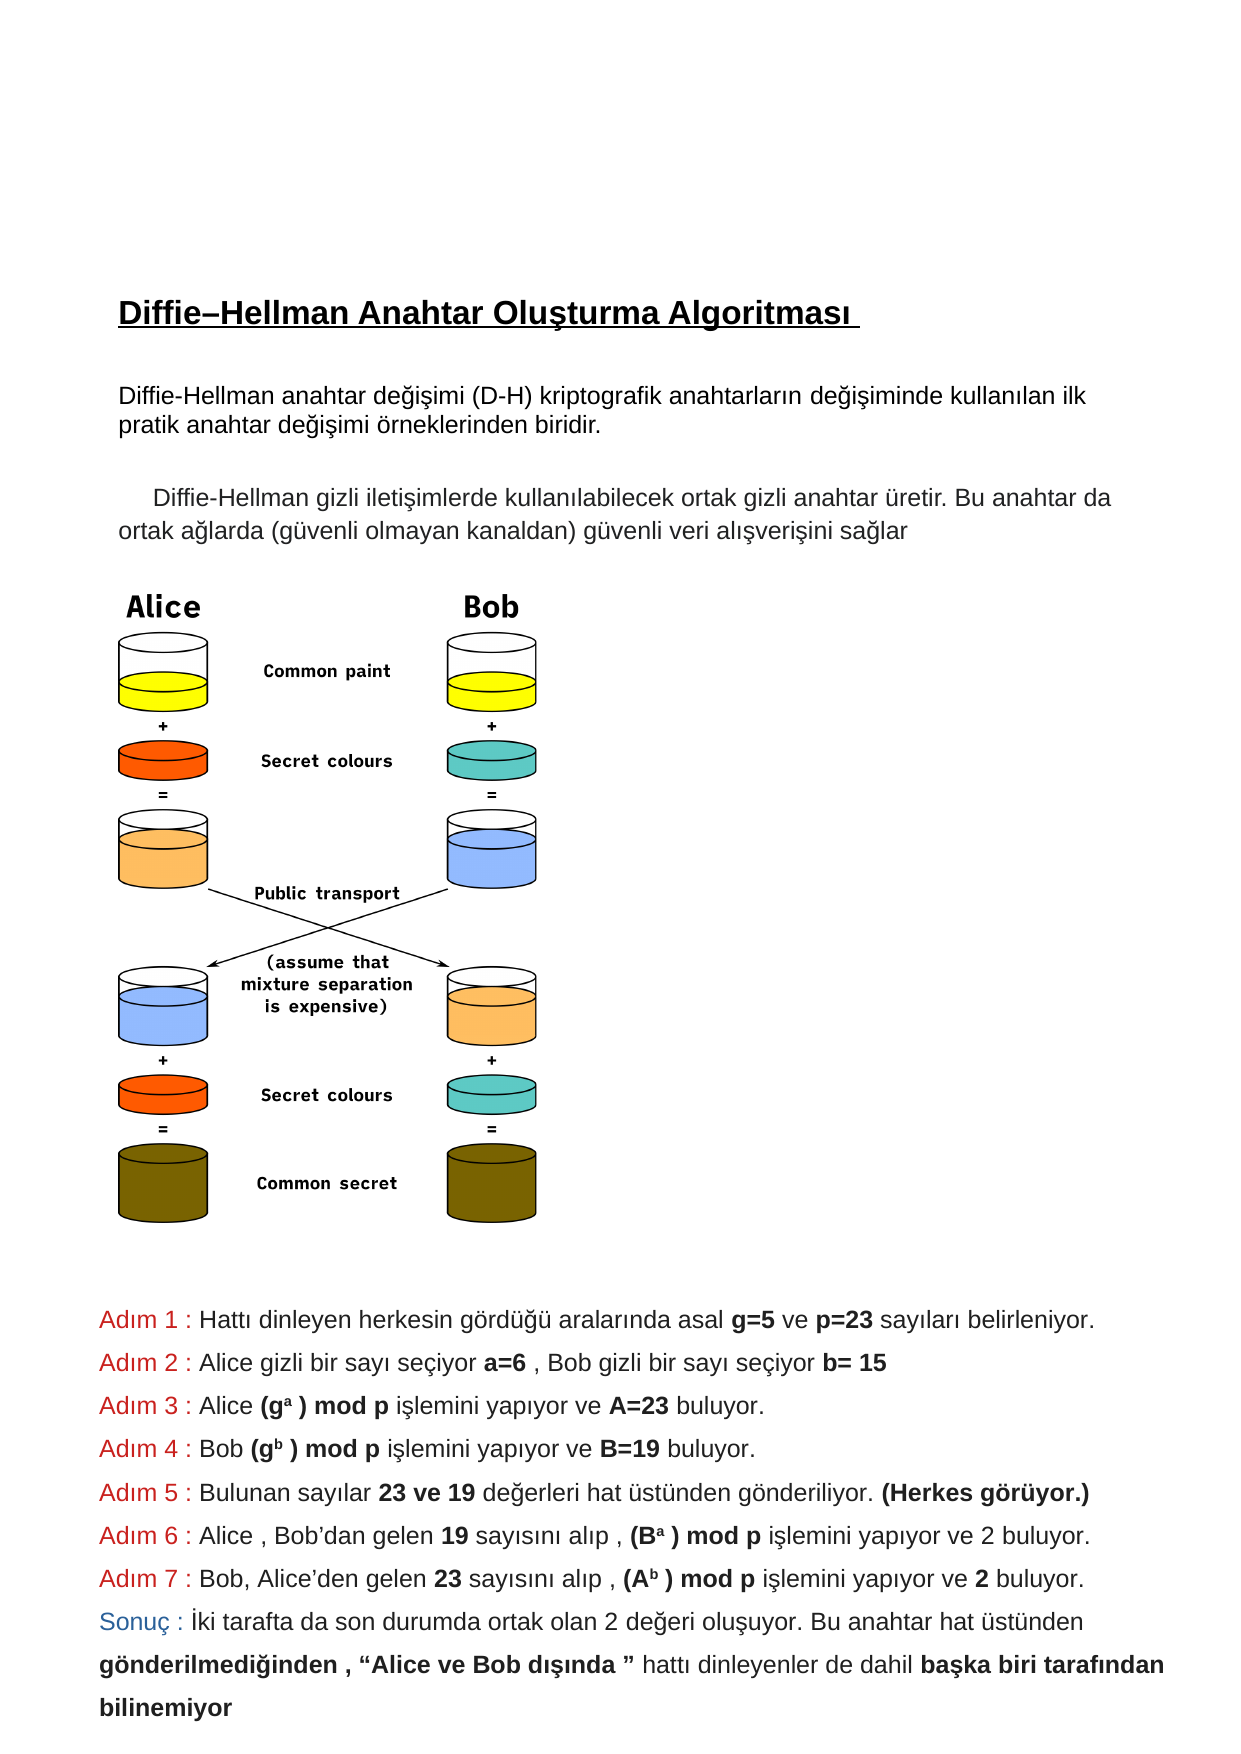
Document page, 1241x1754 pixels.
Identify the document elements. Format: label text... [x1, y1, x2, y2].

picture [118, 594, 537, 1223]
text Diffie–Hellman Anahtar Oluşturma Algoritması [118, 293, 1122, 331]
text Diffie-Hellman gizli iletişimlerde kullanılabilecek ortak gizli anahtar üretir. Bu anahtar da ortak ağlarda (güvenli olmayan kanaldan) güvenli veri alışverişini sağlar [118, 483, 1122, 544]
text Diffie-Hellman anahtar değişimi (D-H) kriptografik anahtarların değişiminde kullanılan ilk pratik anahtar değişimi örneklerinden biridir. [118, 381, 1122, 439]
